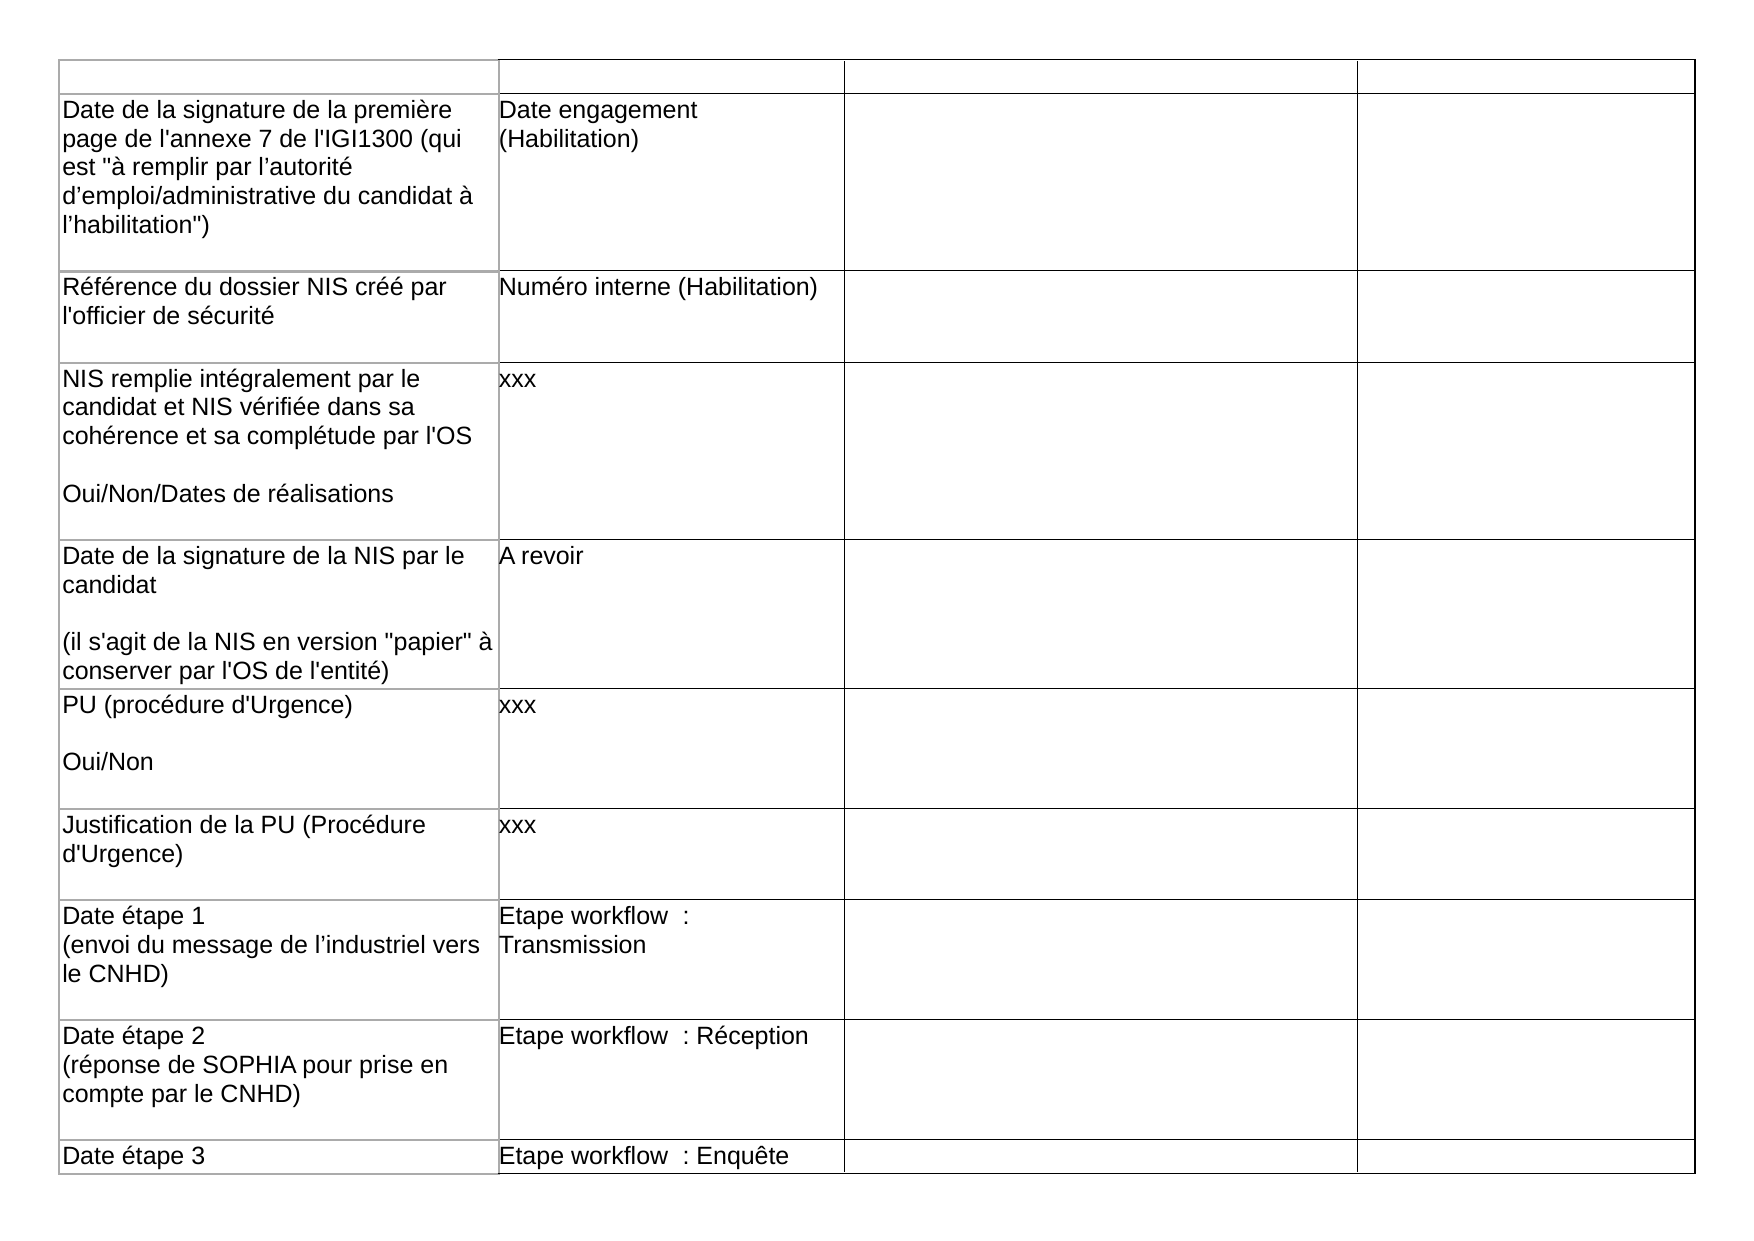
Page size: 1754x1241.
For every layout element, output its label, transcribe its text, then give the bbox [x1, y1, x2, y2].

table_cell [1358, 1140, 1694, 1173]
table_cell [500, 60, 845, 93]
table_cell Justification de la PU (Procédure d'Urgence) [60, 810, 498, 899]
table_cell Référence du dossier NIS créé par l'officier de sécurité [60, 273, 498, 362]
table_cell [845, 94, 1357, 270]
table_cell [845, 1020, 1357, 1139]
table_cell [845, 60, 1357, 93]
table_cell [845, 363, 1357, 539]
table_cell [1358, 689, 1694, 808]
table_cell [845, 900, 1357, 1019]
table_cell Numéro interne (Habilitation) [500, 271, 844, 362]
table_cell xxx [500, 809, 844, 899]
table_cell [1358, 363, 1694, 539]
table_cell [845, 689, 1357, 808]
table_cell Date de la signature de la première page de l'annexe 7 de l'IGI1300 (qui est "à remplir par l’autorité d’emploi/administrative du candidat à l’habilitation") [60, 95, 498, 270]
table_cell [845, 540, 1357, 688]
table_cell xxx [500, 363, 844, 539]
table_cell [1358, 94, 1694, 270]
table_cell [1358, 540, 1694, 688]
table_cell [1358, 271, 1694, 362]
table_cell [1358, 1020, 1694, 1139]
table_cell Date engagement (Habilitation) [500, 94, 844, 270]
table_cell Date étape 2 (réponse de SOPHIA pour prise en compte par le CNHD) [60, 1021, 498, 1139]
table_cell [845, 271, 1357, 362]
table_cell PU (procédure d'Urgence) Oui/Non [60, 690, 498, 808]
table_cell Etape workflow : Enquête [500, 1140, 845, 1173]
table_cell Etape workflow : Transmission [500, 900, 844, 1019]
table_cell [1358, 809, 1694, 899]
table_cell Etape workflow : Réception [500, 1020, 844, 1139]
table_cell [1358, 60, 1694, 93]
table_cell Date étape 1 (envoi du message de l’industriel vers le CNHD) [60, 901, 498, 1019]
table_cell [60, 61, 498, 93]
table_cell [1358, 900, 1694, 1019]
table_cell Date de la signature de la NIS par le candidat (il s'agit de la NIS en version "papier" à conserver par l'OS de l'entité) [60, 541, 498, 688]
table_cell [845, 1140, 1357, 1173]
table_cell [845, 809, 1357, 899]
table_cell A revoir [500, 540, 844, 688]
table_cell xxx [500, 689, 844, 808]
table_cell Date étape 3 [60, 1141, 498, 1173]
table_cell NIS remplie intégralement par le candidat et NIS vérifiée dans sa cohérence et sa complétude par l'OS Oui/Non/Dates de réalisations [60, 364, 498, 539]
